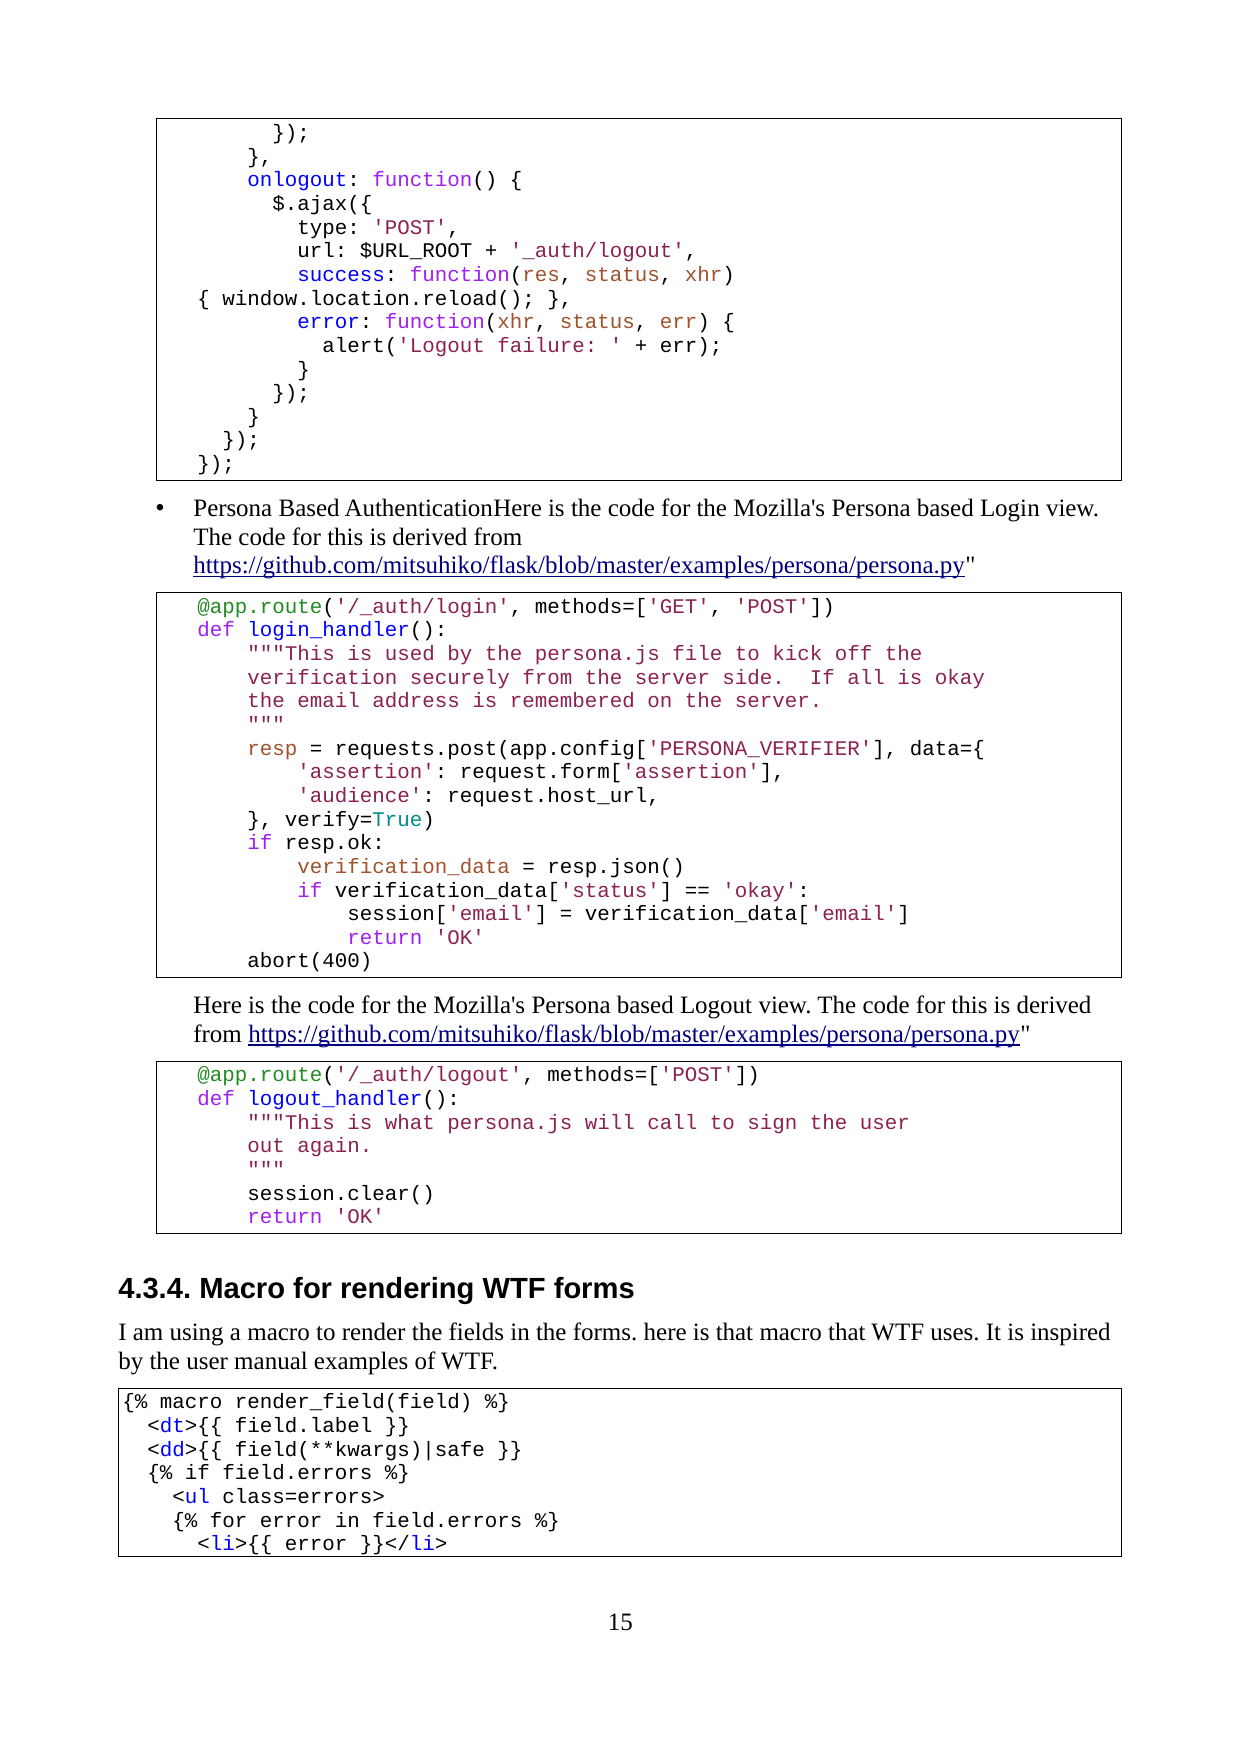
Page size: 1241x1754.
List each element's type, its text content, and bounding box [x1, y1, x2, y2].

text <dd>{{ field(**kwargs)|safe }} [119, 1435, 1121, 1458]
list Here is the code for the Mozilla's Persona based Logout view. The code for this is derived from https://github.com/mitsuhiko/flask/blob/master/examples/persona/persona.py" [156, 991, 1122, 1048]
list def login_handler(): [157, 616, 1121, 639]
list session.clear() [157, 1179, 1121, 1202]
list """ [157, 710, 1121, 734]
list verification_data = resp.json() [157, 852, 1121, 876]
list }); [157, 119, 1121, 142]
text I am using a macro to render the fields in the forms. here is that macro that WTF uses. It is inspired by the user manual examples of WTF. [118, 1317, 1122, 1375]
text {% macro render_field(field) %} [119, 1389, 1121, 1411]
list """This is what persona.js will call to sign the user [157, 1108, 1121, 1131]
list return 'OK' [157, 923, 1121, 947]
text <dt>{{ field.label }} [119, 1411, 1121, 1435]
list return 'OK' [157, 1202, 1121, 1233]
list if resp.ok: [157, 828, 1121, 852]
list } [157, 402, 1121, 426]
list alert('Logout failure: ' + err); [157, 331, 1121, 354]
list @app.route('/_auth/login', methods=['GET', 'POST']) [157, 593, 1121, 616]
list if verification_data['status'] == 'okay': [157, 876, 1121, 899]
text <li>{{ error }}</li> [119, 1529, 1121, 1556]
list """This is used by the persona.js file to kick off the [157, 639, 1121, 663]
text {% if field.errors %} [119, 1458, 1121, 1482]
list }, verify=True) [157, 805, 1121, 828]
list $.ajax({ [157, 189, 1121, 213]
list }, [157, 142, 1121, 165]
list 'assertion': request.form['assertion'], [157, 757, 1121, 781]
list error: function(xhr, status, err) { [157, 307, 1121, 331]
text {% for error in field.errors %} [119, 1506, 1121, 1529]
list url: $URL_ROOT + '_auth/logout', [157, 236, 1121, 260]
list """ [157, 1155, 1121, 1179]
list 'audience': request.host_url, [157, 781, 1121, 805]
list out again. [157, 1131, 1121, 1155]
list Persona Based AuthenticationHere is the code for the Mozilla's Persona based Login view. The code for this is derived from https://github.com/mitsuhiko/flask/blob/master/examples/persona/persona.py" [156, 493, 1122, 579]
list verification securely from the server side. If all is okay [157, 663, 1121, 686]
list session['email'] = verification_data['email'] [157, 899, 1121, 923]
list success: function(res, status, xhr) { window.location.reload(); }, [157, 260, 1121, 307]
list } [157, 354, 1121, 378]
list type: 'POST', [157, 213, 1121, 236]
list the email address is remembered on the server. [157, 686, 1121, 710]
list onlogout: function() { [157, 165, 1121, 189]
list abort(400) [157, 947, 1121, 977]
list resp = requests.post(app.config['PERSONA_VERIFIER'], data={ [157, 734, 1121, 757]
list @app.route('/_auth/logout', methods=['POST']) [157, 1062, 1121, 1084]
list }); [157, 378, 1121, 402]
list def logout_handler(): [157, 1084, 1121, 1108]
text <ul class=errors> [119, 1482, 1121, 1506]
list }); [157, 449, 1121, 480]
subtitle Macro for rendering WTF forms [118, 1271, 1122, 1305]
list }); [157, 426, 1121, 449]
